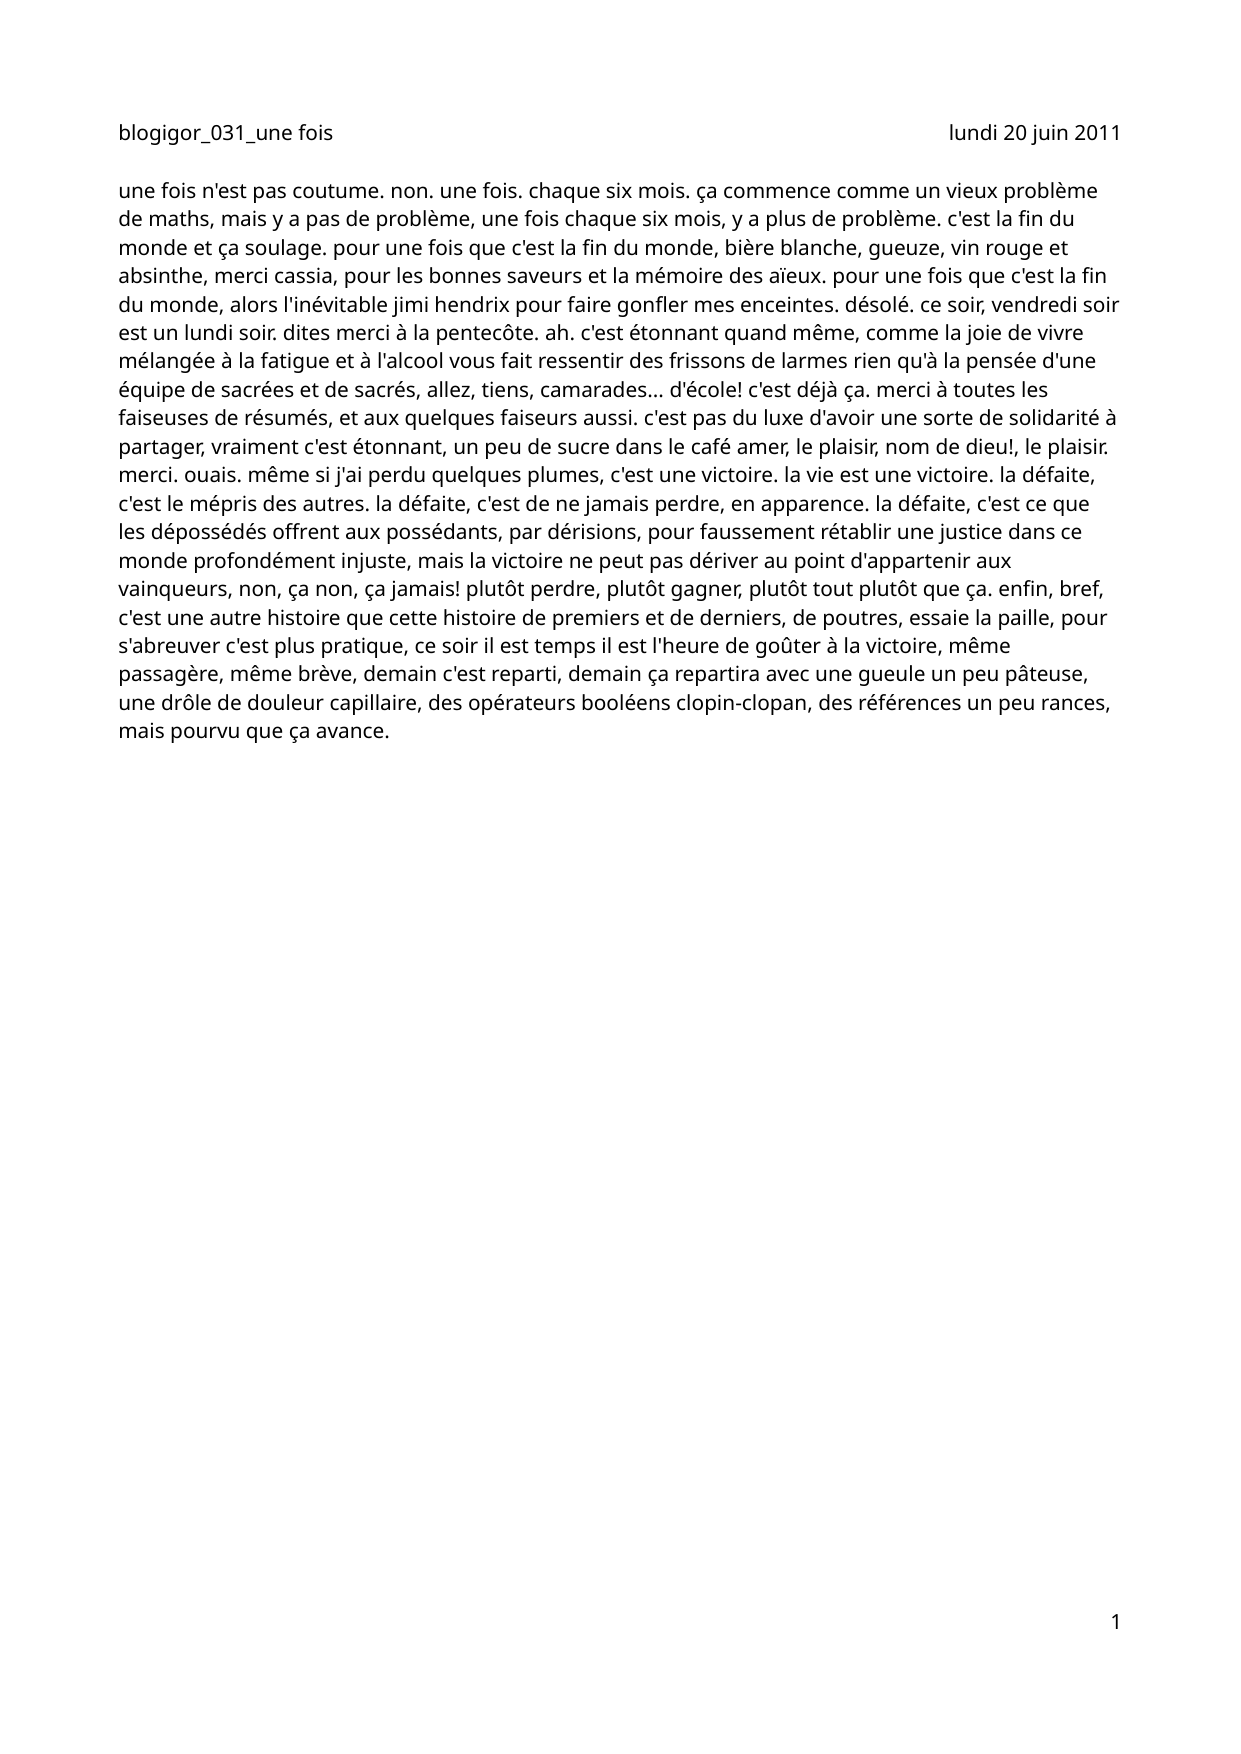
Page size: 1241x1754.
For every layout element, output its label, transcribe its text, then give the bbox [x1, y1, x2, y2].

text une fois n'est pas coutume. non. une fois. chaque six mois. ça commence comme un vieux problème de maths, mais y a pas de problème, une fois chaque six mois, y a plus de problème. c'est la fin du monde et ça soulage. pour une fois que c'est la fin du monde, bière blanche, gueuze, vin rouge et absinthe, merci cassia, pour les bonnes saveurs et la mémoire des aïeux. pour une fois que c'est la fin du monde, alors l'inévitable jimi hendrix pour faire gonfler mes enceintes. désolé. ce soir, vendredi soir est un lundi soir. dites merci à la pentecôte. ah. c'est étonnant quand même, comme la joie de vivre mélangée à la fatigue et à l'alcool vous fait ressentir des frissons de larmes rien qu'à la pensée d'une équipe de sacrées et de sacrés, allez, tiens, camarades... d'école! c'est déjà ça. merci à toutes les faiseuses de résumés, et aux quelques faiseurs aussi. c'est pas du luxe d'avoir une sorte de solidarité à partager, vraiment c'est étonnant, un peu de sucre dans le café amer, le plaisir, nom de dieu!, le plaisir. merci. ouais. même si j'ai perdu quelques plumes, c'est une victoire. la vie est une victoire. la défaite, c'est le mépris des autres. la défaite, c'est de ne jamais perdre, en apparence. la défaite, c'est ce que les dépossédés offrent aux possédants, par dérisions, pour faussement rétablir une justice dans ce monde profondément injuste, mais la victoire ne peut pas dériver au point d'appartenir aux vainqueurs, non, ça non, ça jamais! plutôt perdre, plutôt gagner, plutôt tout plutôt que ça. enfin, bref, c'est une autre histoire que cette histoire de premiers et de derniers, de poutres, essaie la paille, pour s'abreuver c'est plus pratique, ce soir il est temps il est l'heure de goûter à la victoire, même passagère, même brève, demain c'est reparti, demain ça repartira avec une gueule un peu pâteuse, une drôle de douleur capillaire, des opérateurs booléens clopin-clopan, des références un peu rances, mais pourvu que ça avance. [118, 176, 1122, 745]
